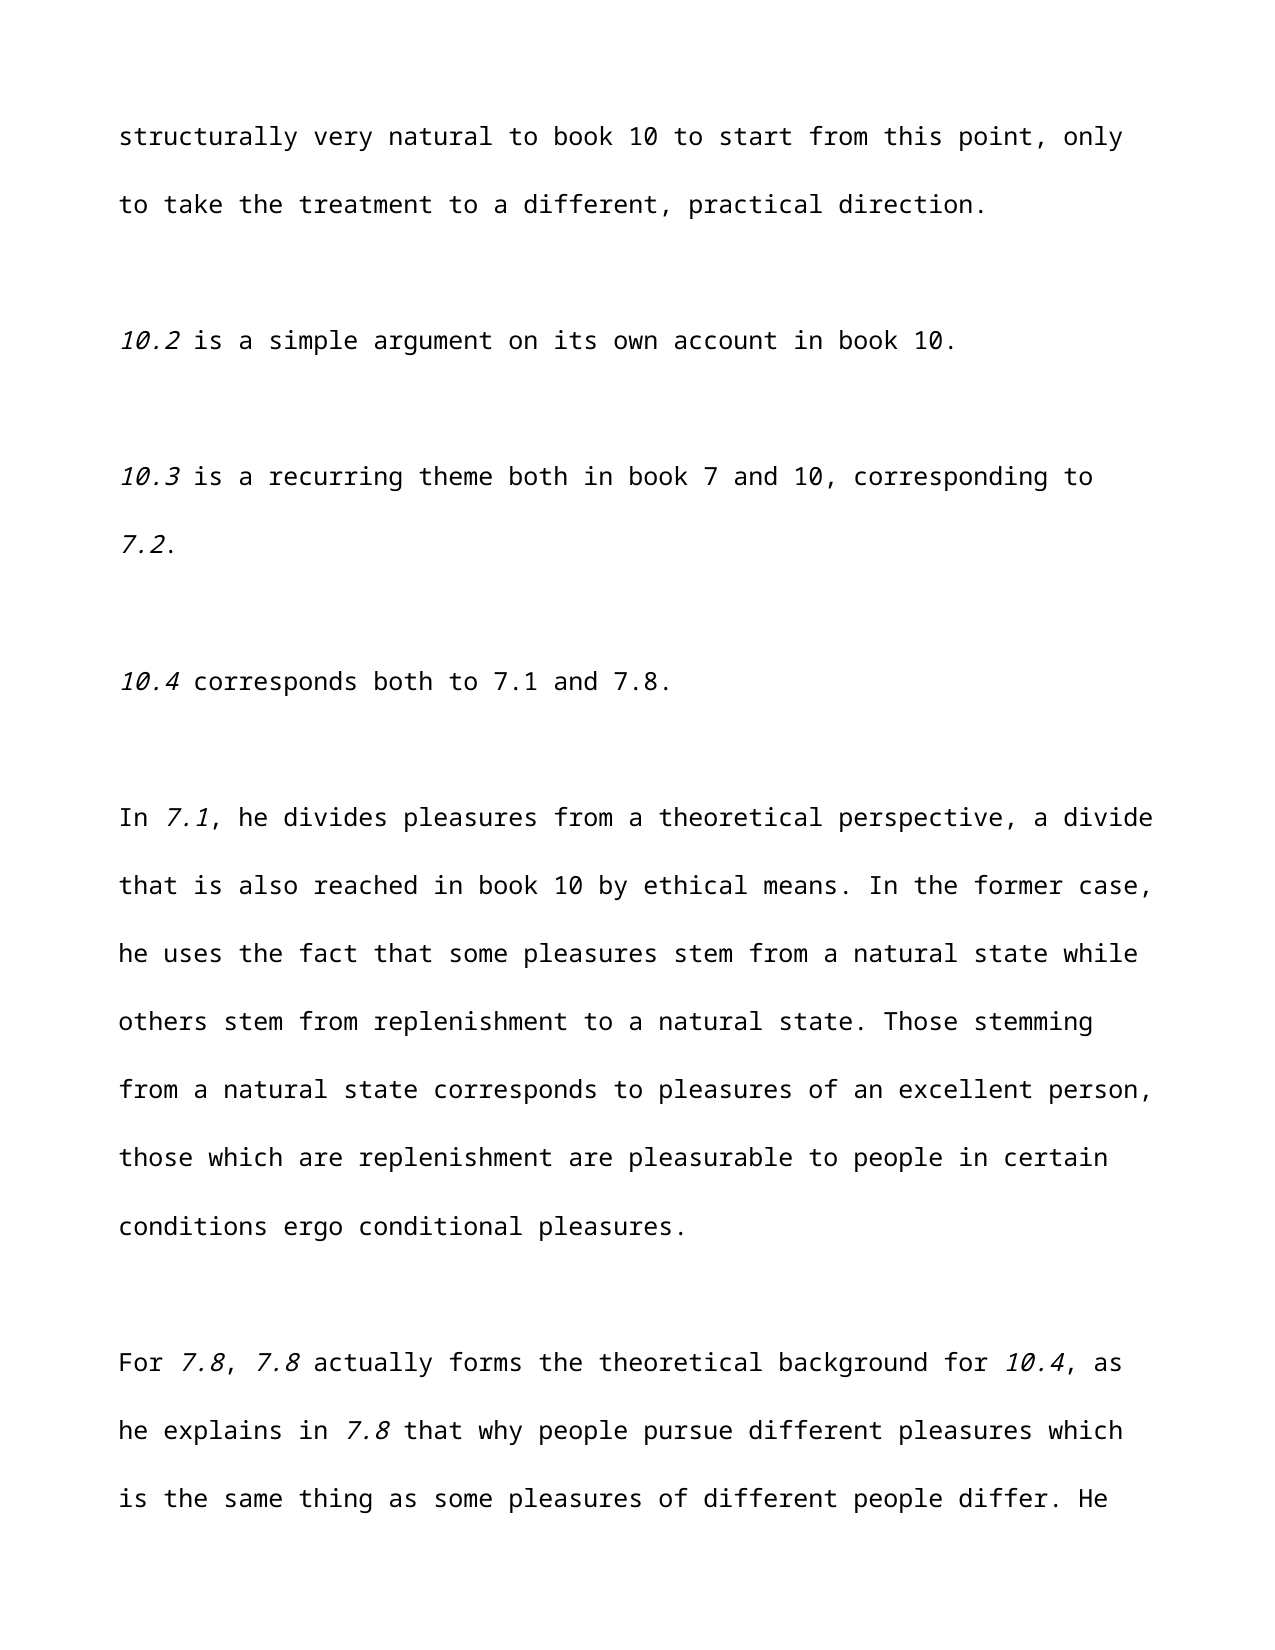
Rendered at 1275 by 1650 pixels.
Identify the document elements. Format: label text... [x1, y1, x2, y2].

text For 7.8, 7.8 actually forms the theoretical background for 10.4, as he explains in 7.8 that why people pursue different pleasures which is the same thing as some pleasures of different people differ. He [118, 1344, 1157, 1515]
text In 7.1, he divides pleasures from a theoretical perspective, a divide that is also reached in book 10 by ethical means. In the former case, he uses the fact that some pleasures stem from a natural state while others stem from replenishment to a natural state. Those stemming from a natural state corresponds to pleasures of an excellent person, those which are replenishment are pleasurable to people in certain conditions ergo conditional pleasures. [118, 799, 1157, 1242]
text 10.2 is a simple argument on its own account in book 10. [118, 322, 1157, 357]
text 10.4 corresponds both to 7.1 and 7.8. [118, 663, 1157, 697]
text structurally very natural to book 10 to start from this point, only to take the treatment to a different, practical direction. [118, 118, 1157, 220]
text 10.3 is a recurring theme both in book 7 and 10, corresponding to 7.2. [118, 459, 1157, 561]
